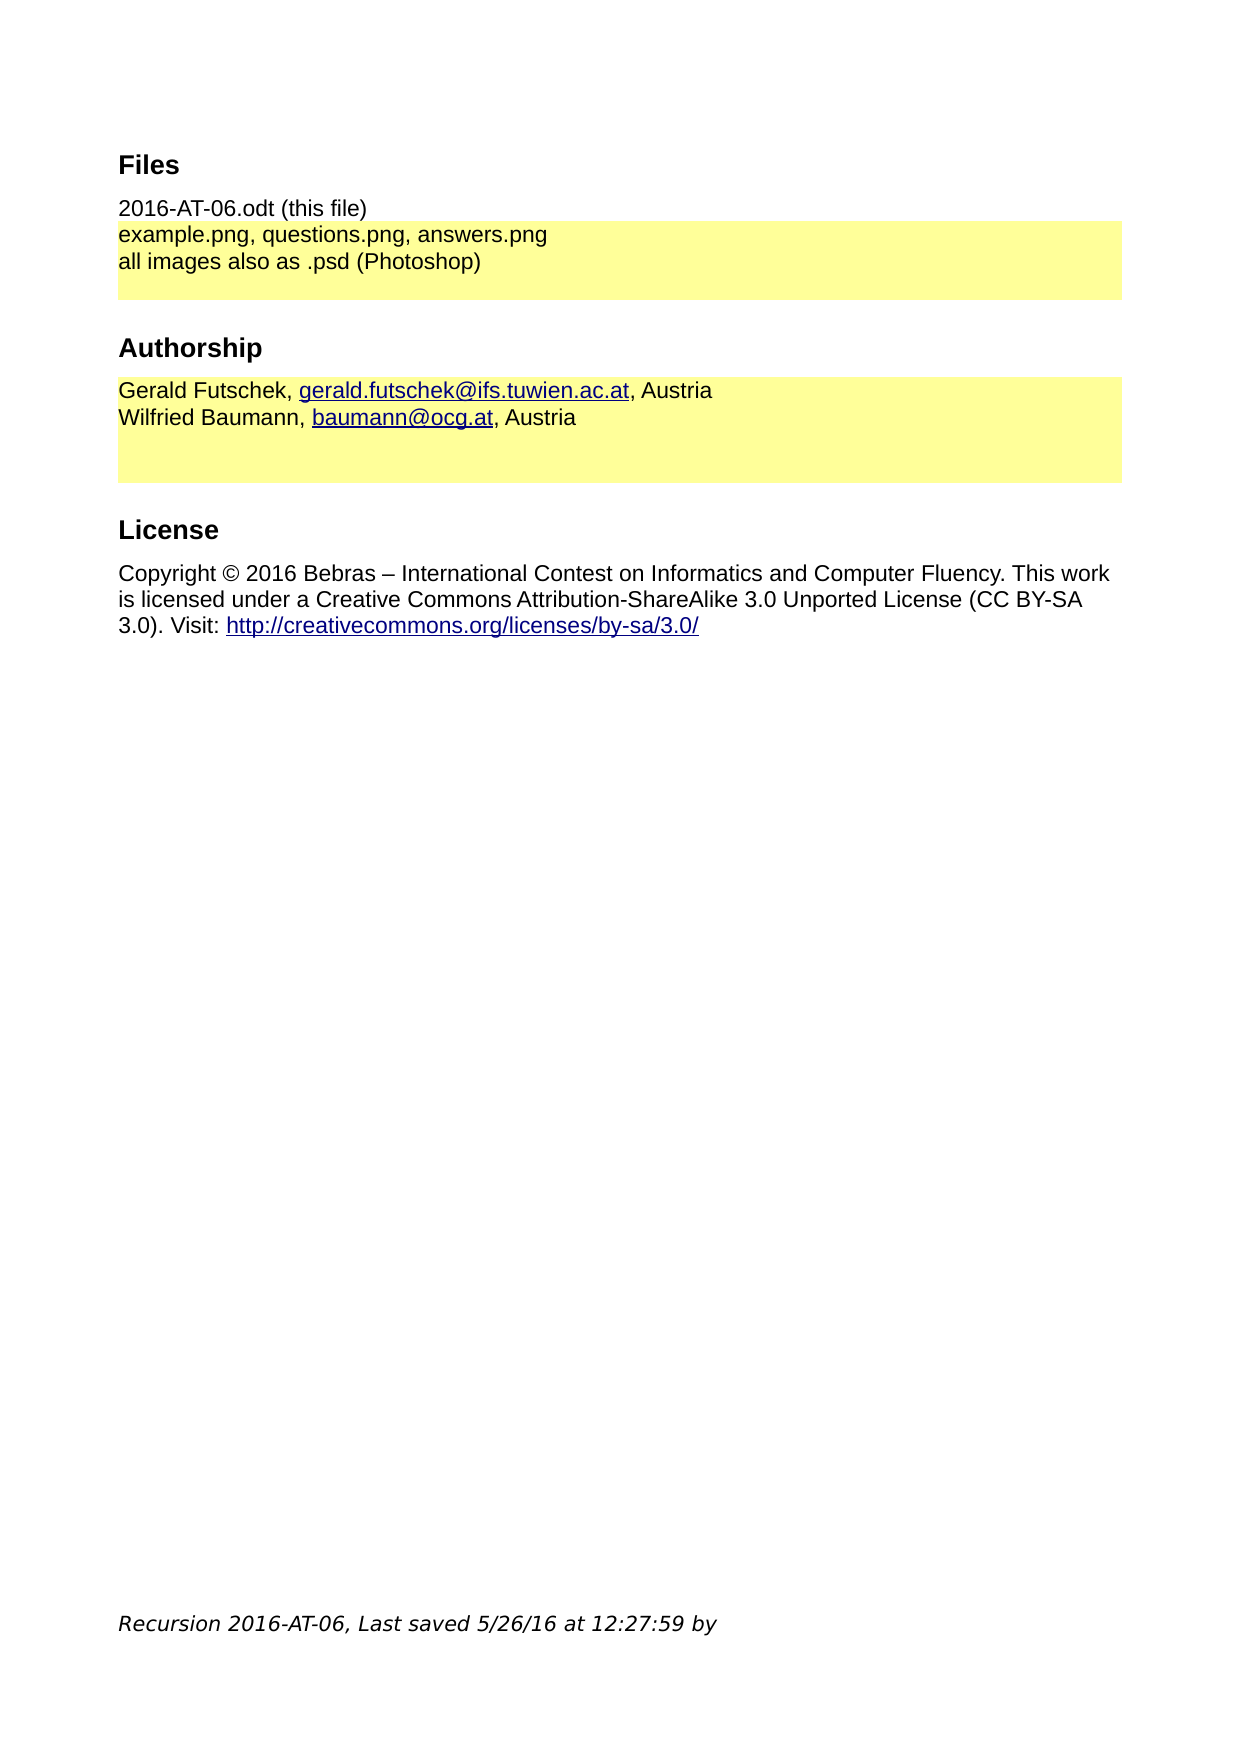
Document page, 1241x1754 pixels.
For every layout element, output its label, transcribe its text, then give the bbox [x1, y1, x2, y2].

text Gerald Futschek, gerald.futschek@ifs.tuwien.ac.at, Austria [118, 377, 1122, 404]
subtitle Files [118, 149, 1122, 181]
text all images also as .psd (Photoshop) [118, 248, 1122, 274]
text 2016-AT-06.odt (this file) [118, 195, 1122, 221]
text Copyright © 2016 Bebras – International Contest on Informatics and Computer Fluency. This work is licensed under a Creative Commons Attribution-ShareAlike 3.0 Unported License (CC BY-SA 3.0). Visit: http://creativecommons.org/licenses/by-sa/3.0/ [118, 559, 1122, 639]
text example.png, questions.png, answers.png [118, 221, 1122, 248]
text Wilfried Baumann, baumann@ocg.at, Austria [118, 404, 1122, 430]
subtitle Authorship [118, 332, 1122, 363]
subtitle License [118, 514, 1122, 545]
